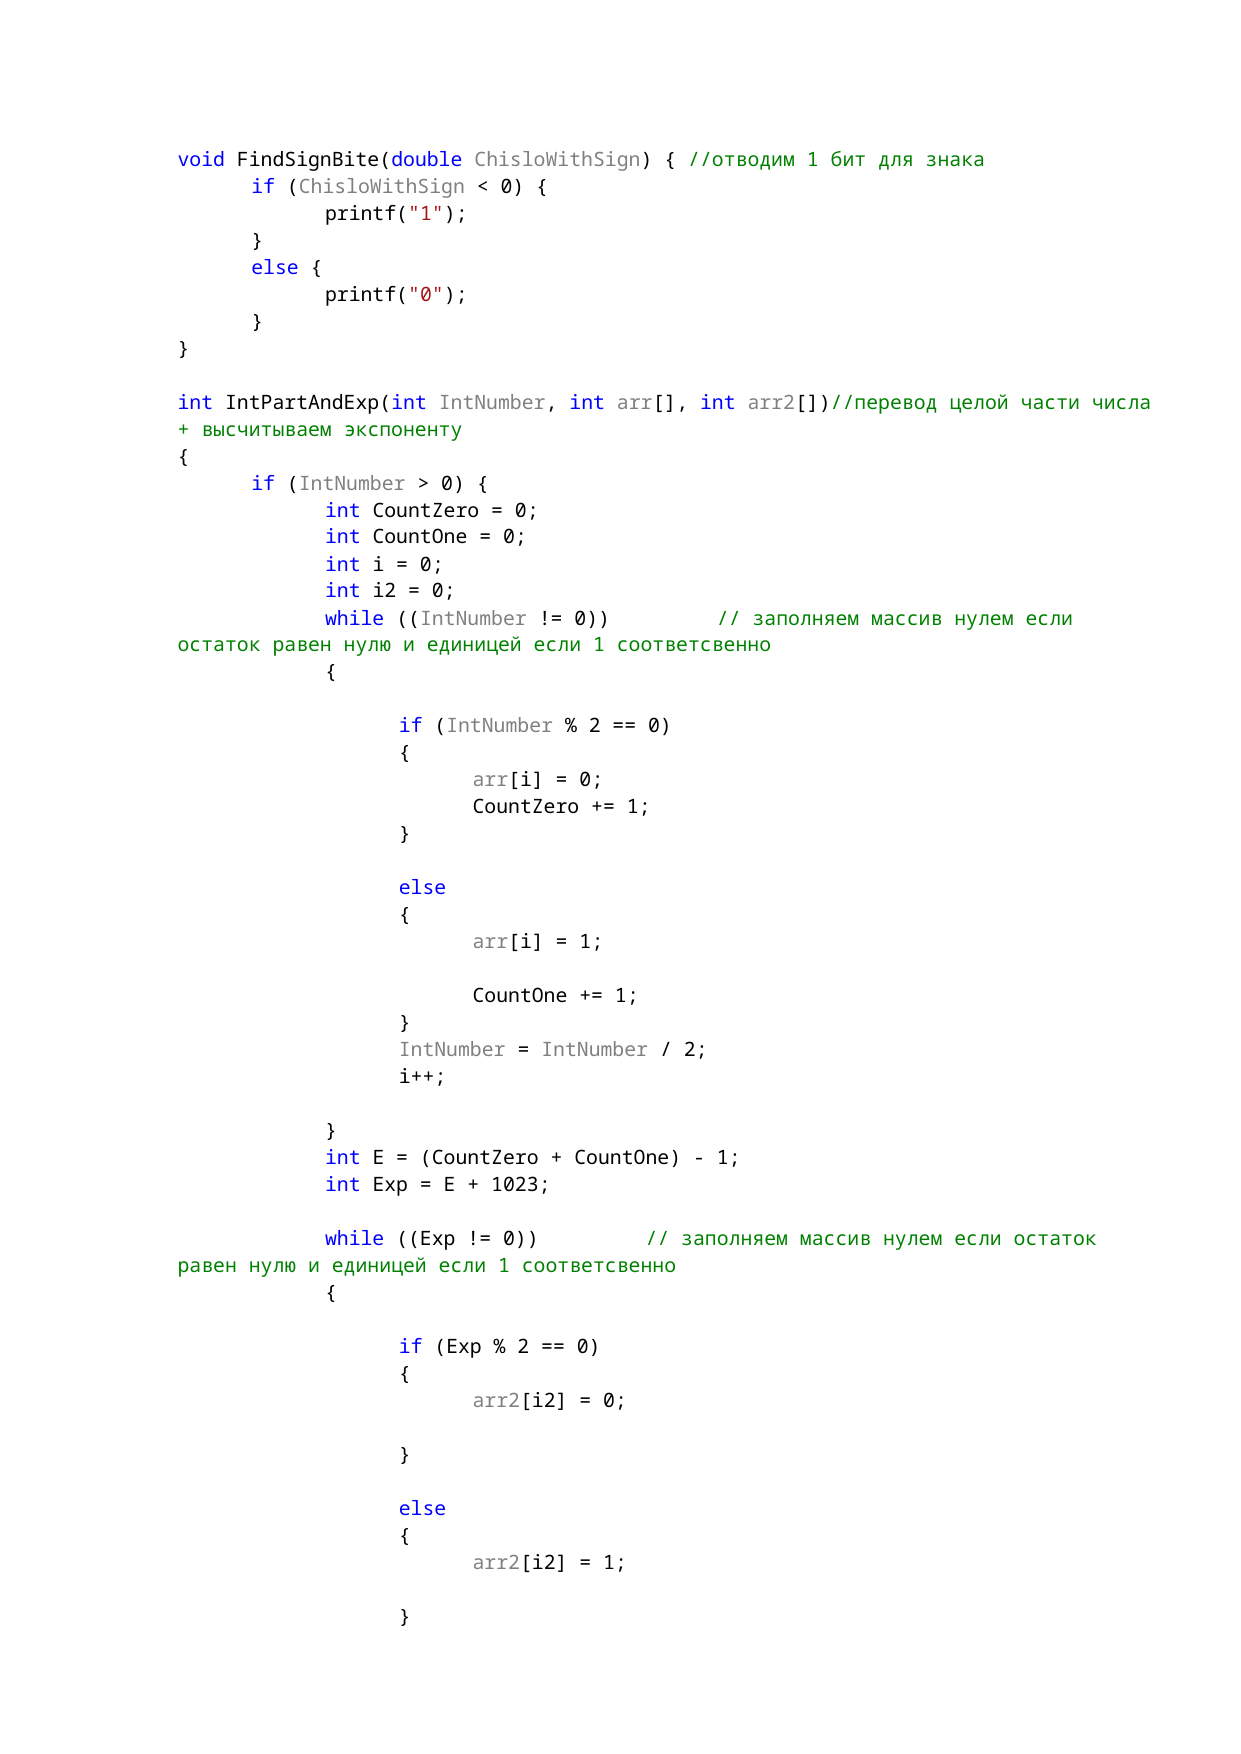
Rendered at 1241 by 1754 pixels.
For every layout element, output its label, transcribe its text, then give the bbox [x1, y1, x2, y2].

text { [177, 1278, 1152, 1305]
text } [177, 226, 1152, 253]
text } [177, 334, 1152, 361]
text { [177, 1521, 1152, 1548]
text while ((Exp != 0)) // заполняем массив нулем если остаток равен нулю и единицей если 1 соответсвенно [177, 1224, 1152, 1278]
text else [177, 1494, 1152, 1521]
text void FindSignBite(double ChisloWithSign) { //отводим 1 бит для знака [177, 145, 1152, 172]
text } [177, 1602, 1152, 1629]
text if (IntNumber > 0) { [177, 469, 1152, 496]
text } [177, 1116, 1152, 1143]
text { [177, 442, 1152, 469]
text int Exp = E + 1023; [177, 1170, 1152, 1197]
text } [177, 1440, 1152, 1467]
text int IntPartAndExp(int IntNumber, int arr[], int arr2[])//перевод целой части числа + высчитываем экспоненту [177, 388, 1152, 442]
text { [177, 901, 1152, 927]
text else { [177, 253, 1152, 280]
text else [177, 873, 1152, 901]
text IntNumber = IntNumber / 2; [177, 1035, 1152, 1062]
text CountZero += 1; [177, 793, 1152, 819]
text printf("1"); [177, 199, 1152, 226]
text int CountOne = 0; [177, 523, 1152, 550]
text arr2[i2] = 1; [177, 1548, 1152, 1575]
text printf("0"); [177, 280, 1152, 307]
text int i2 = 0; [177, 577, 1152, 604]
text } [177, 1008, 1152, 1035]
text int CountZero = 0; [177, 496, 1152, 523]
text { [177, 658, 1152, 685]
text i++; [177, 1062, 1152, 1089]
text { [177, 739, 1152, 766]
text arr2[i2] = 0; [177, 1386, 1152, 1413]
text while ((IntNumber != 0)) // заполняем массив нулем если остаток равен нулю и единицей если 1 соответсвенно [177, 604, 1152, 658]
text if (IntNumber % 2 == 0) [177, 712, 1152, 739]
text } [177, 307, 1152, 334]
text arr[i] = 0; [177, 766, 1152, 793]
text } [177, 819, 1152, 847]
text CountOne += 1; [177, 981, 1152, 1008]
text if (Exp % 2 == 0) [177, 1332, 1152, 1359]
text if (ChisloWithSign < 0) { [177, 172, 1152, 199]
text int i = 0; [177, 550, 1152, 577]
text int E = (CountZero + CountOne) - 1; [177, 1143, 1152, 1170]
text arr[i] = 1; [177, 927, 1152, 954]
text { [177, 1359, 1152, 1386]
